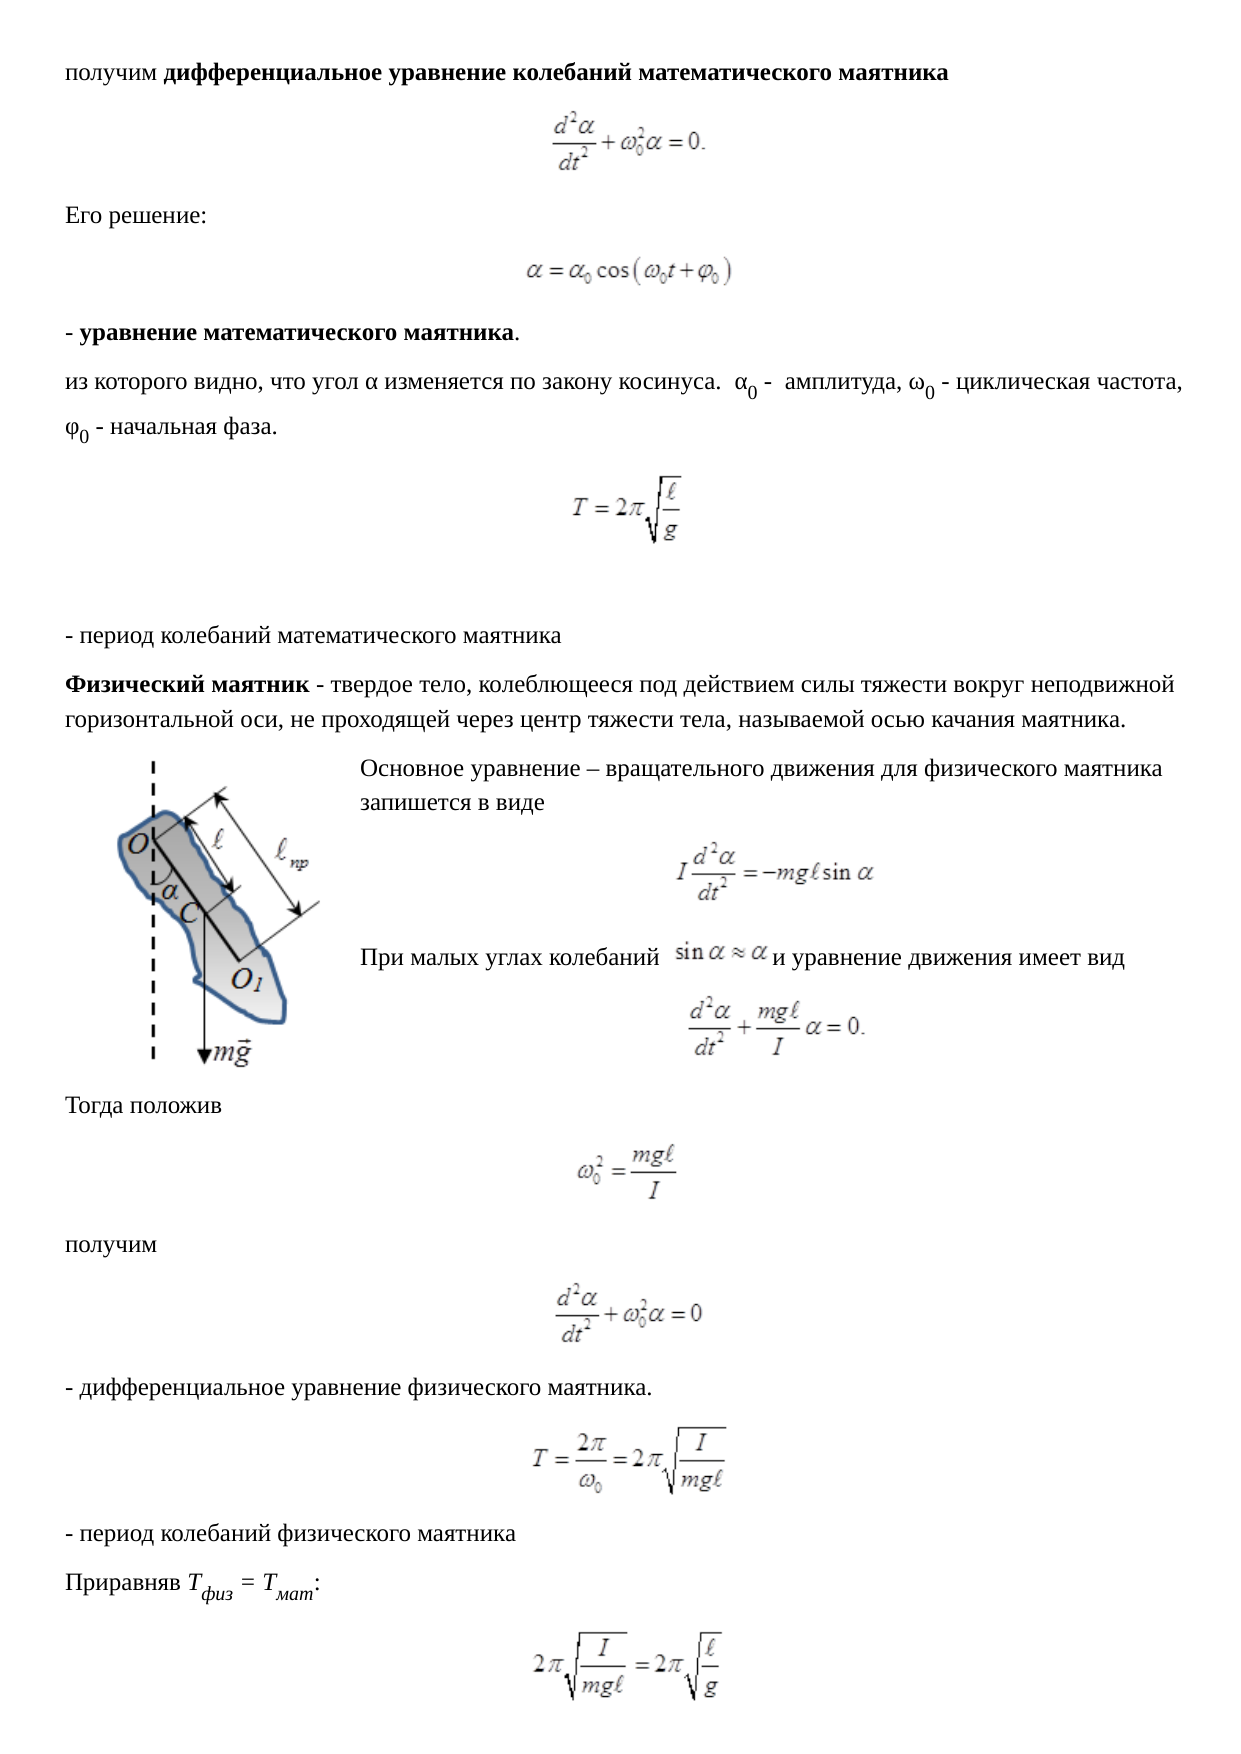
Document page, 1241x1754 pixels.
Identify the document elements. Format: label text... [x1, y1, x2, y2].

text - уравнение математического маятника. [65, 317, 1199, 346]
text Основное уравнение – вращательного движения для физического маятника запишется в виде [342, 753, 1199, 816]
text При малых углах колебаний и уравнение движения имеет вид [342, 935, 1199, 971]
picture [684, 990, 868, 1060]
text получим [65, 1229, 1199, 1258]
text Приравняв Тфиз = Тмат: [65, 1567, 1199, 1604]
text - период колебаний математического маятника [65, 620, 1199, 649]
text из которого видно, что угол α изменяется по закону косинуса. α0 - амплитуда, ω0 - циклическая частота, φ0 - начальная фаза. [65, 366, 1199, 448]
picture [574, 1139, 683, 1204]
text получим дифференциальное уравнение колебаний математического маятника [65, 57, 1199, 86]
text Физический маятник - твердое тело, колеблющееся под действием силы тяжести вокруг неподвижной горизонтальной оси, не проходящей через центр тяжести тела, называемой осью качания маятника. [65, 669, 1199, 732]
picture [83, 752, 342, 1086]
picture [548, 106, 709, 175]
text - дифференциальное уравнение физического маятника. [65, 1372, 1199, 1401]
text Тогда положив [65, 1090, 1199, 1119]
picture [673, 836, 879, 905]
picture [551, 1277, 706, 1347]
picture [570, 470, 688, 547]
text - период колебаний физического маятника [65, 1518, 1199, 1547]
picture [531, 1626, 727, 1704]
picture [672, 935, 773, 966]
picture [531, 1421, 733, 1498]
text Его решение: [65, 200, 1199, 229]
picture [523, 249, 734, 292]
